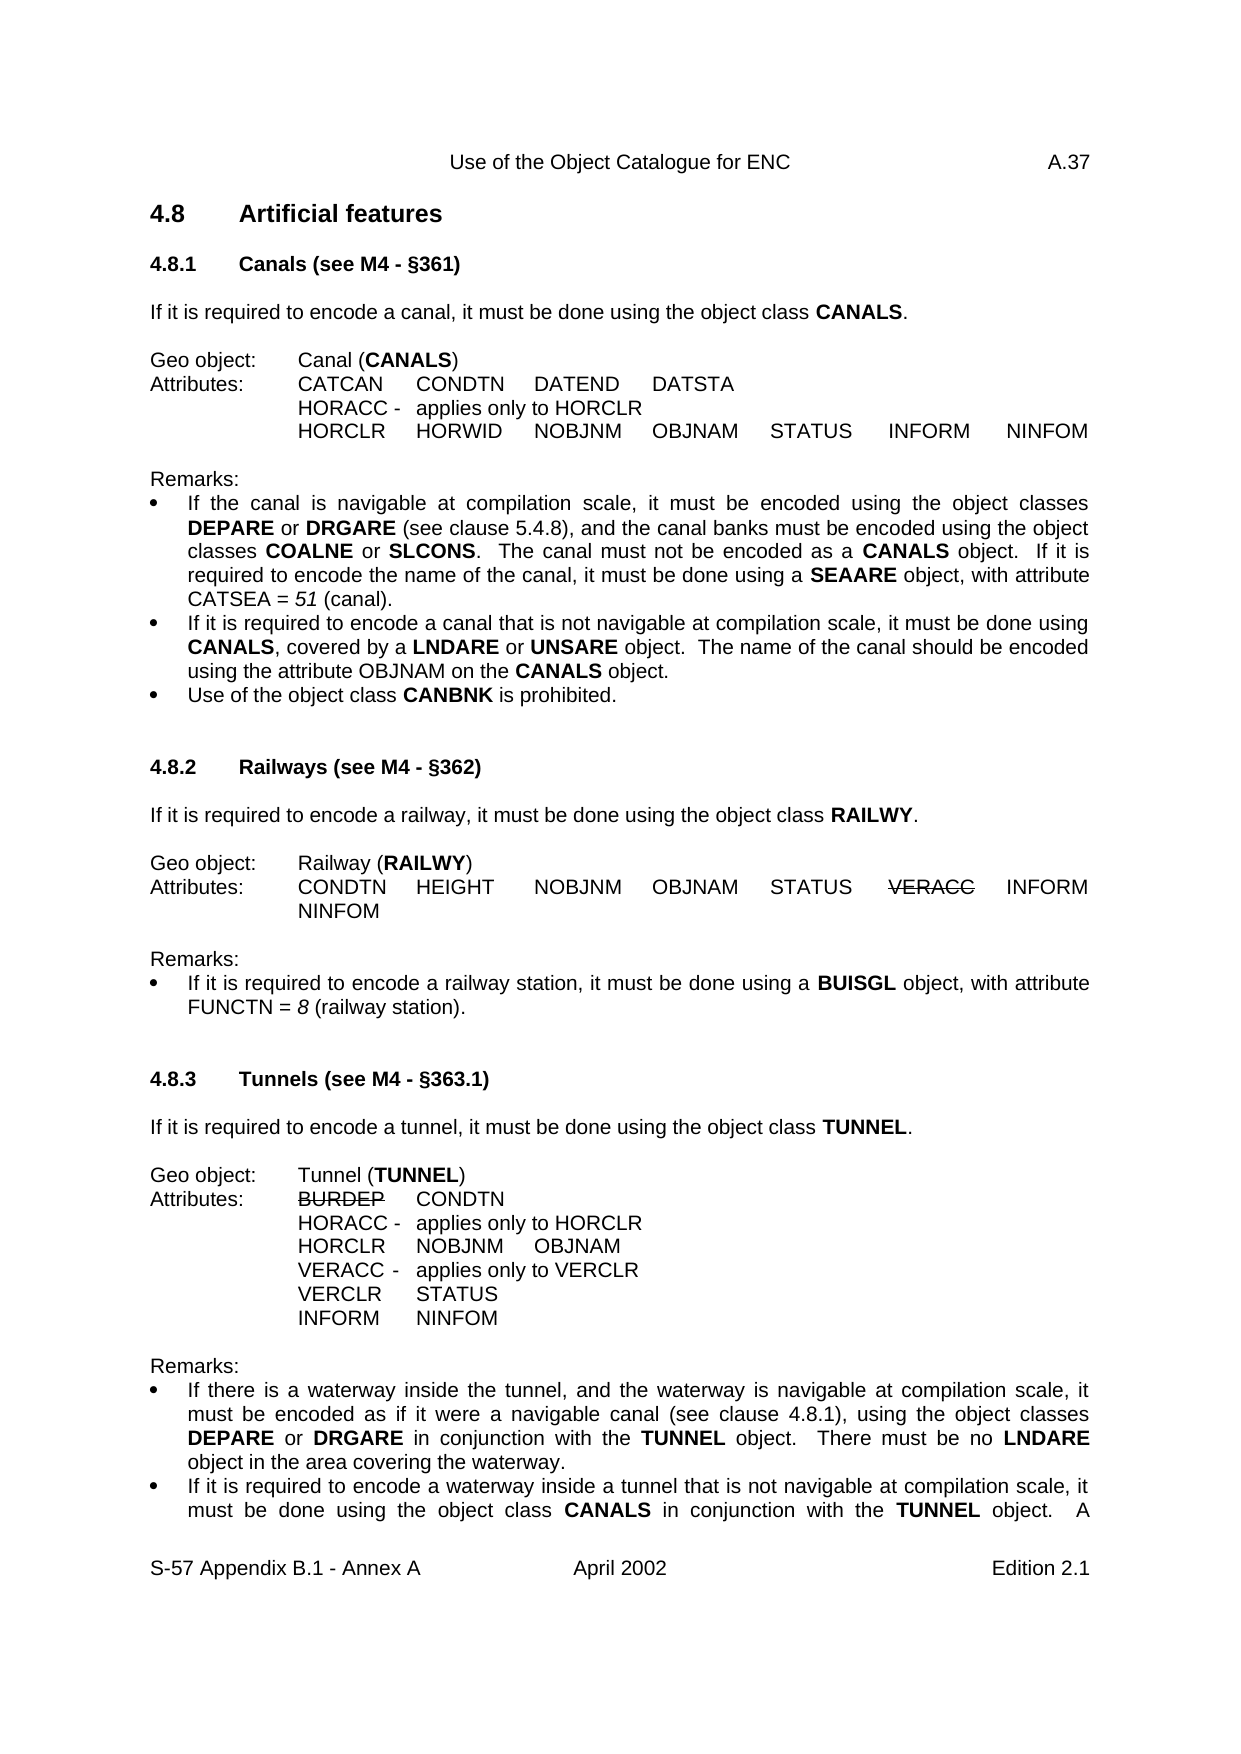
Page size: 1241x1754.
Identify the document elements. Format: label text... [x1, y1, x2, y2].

text If it is required to encode a tunnel, it must be done using the object class TUNNEL. [150, 1114, 1090, 1138]
list If there is a waterway inside the tunnel, and the waterway is navigable at compilation scale, it must be encoded as if it were a navigable canal (see clause 4.8.1), using the object classes DEPARE or DRGARE in conjunction with the TUNNEL object. There must be no LNDARE object in the area covering the waterway. [150, 1378, 1090, 1474]
list If it is required to encode a railway station, it must be done using a BUISGL object, with attribute FUNCTN = 8 (railway station). [150, 971, 1090, 1019]
text Attributes: CONDTN HEIGHT NOBJNM OBJNAM STATUS VERACC INFORM NINFOM [150, 875, 1090, 923]
text Remarks: [150, 467, 1090, 491]
text Geo object: Canal (CANALS) [150, 347, 1090, 371]
text If it is required to encode a canal, it must be done using the object class CANALS. [150, 299, 1090, 323]
text Remarks: [150, 947, 1090, 971]
list If it is required to encode a waterway inside a tunnel that is not navigable at compilation scale, it must be done using the object class CANALS in conjunction with the TUNNEL object. A [150, 1474, 1090, 1522]
text VERCLR STATUS [150, 1282, 1090, 1306]
text Remarks: [150, 1354, 1090, 1378]
text Geo object: Railway (RAILWY) [150, 851, 1090, 875]
list If it is required to encode a canal that is not navigable at compilation scale, it must be done using CANALS, covered by a LNDARE or UNSARE object. The name of the canal should be encoded using the attribute OBJNAM on the CANALS object. [150, 611, 1090, 683]
text HORCLR NOBJNM OBJNAM [150, 1234, 1090, 1258]
text VERACC - applies only to VERCLR [150, 1258, 1090, 1282]
subtitle 4.8 Artificial features [150, 199, 1090, 228]
text HORACC - applies only to HORCLR [150, 395, 1090, 419]
list Use of the object class CANBNK is prohibited. [150, 683, 1090, 707]
list If the canal is navigable at compilation scale, it must be encoded using the object classes DEPARE or DRGARE (see clause 5.4.8), and the canal banks must be encoded using the object classes COALNE or SLCONS. The canal must not be encoded as a CANALS object. If it is required to encode the name of the canal, it must be done using a SEAARE object, with attribute CATSEA = 51 (canal). [150, 491, 1090, 611]
text If it is required to encode a railway, it must be done using the object class RAILWY. [150, 803, 1090, 827]
text Attributes: CATCAN CONDTN DATEND DATSTA [150, 371, 1090, 395]
text Attributes: BURDEP CONDTN [150, 1186, 1090, 1210]
text Geo object: Tunnel (TUNNEL) [150, 1162, 1090, 1186]
subtitle 4.8.2 Railways (see M4 - §362) [150, 755, 1090, 779]
text HORACC - applies only to HORCLR [150, 1210, 1090, 1234]
subtitle 4.8.3 Tunnels (see M4 - §363.1) [150, 1067, 1090, 1091]
text HORCLR HORWID NOBJNM OBJNAM STATUS INFORM NINFOM [150, 419, 1090, 443]
subtitle 4.8.1 Canals (see M4 - §361) [150, 252, 1090, 276]
text INFORM NINFOM [150, 1306, 1090, 1330]
